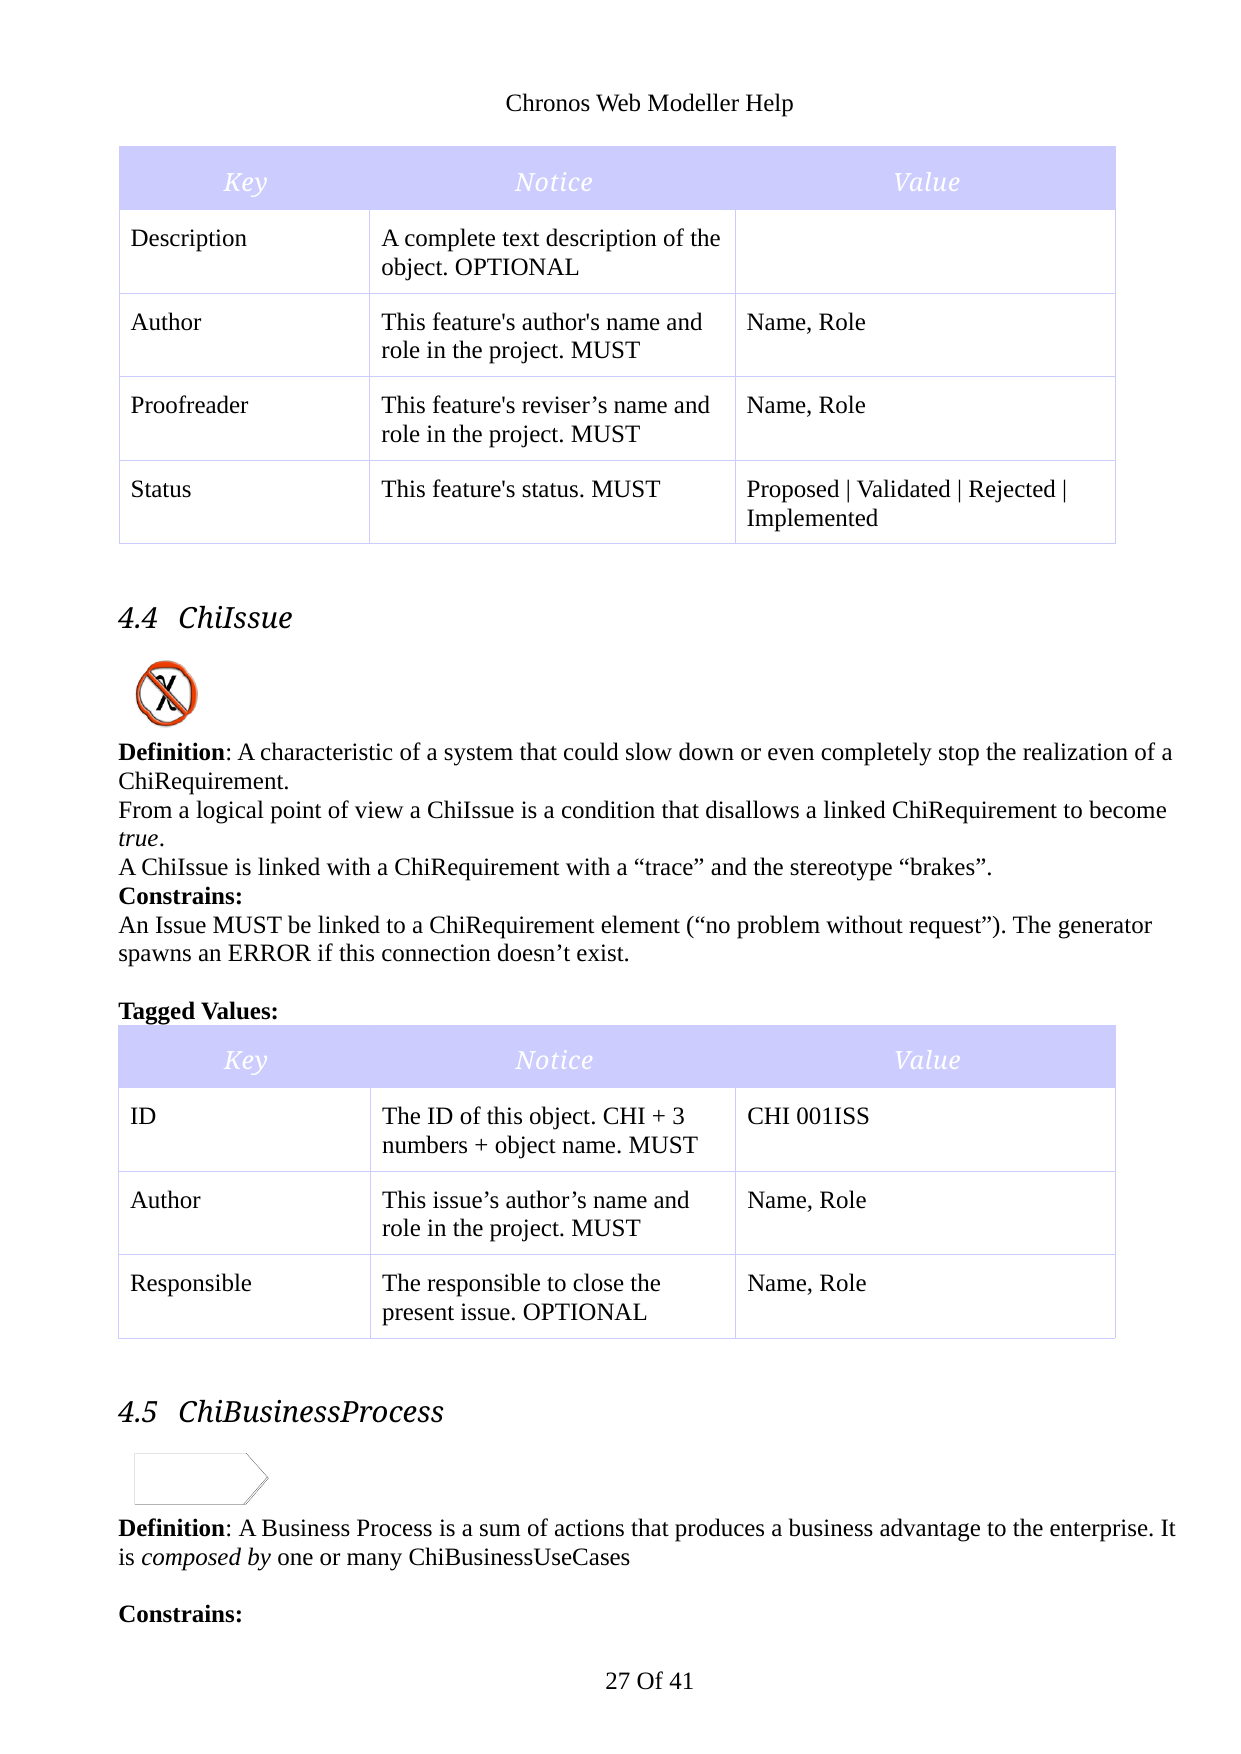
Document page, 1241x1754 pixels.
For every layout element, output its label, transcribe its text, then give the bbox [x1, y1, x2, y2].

text Definition: A characteristic of a system that could slow down or even completely stop the realization of a ChiRequirement. [118, 737, 1181, 795]
table_cell This feature's reviser’s name and role in the project. MUST [370, 377, 735, 460]
table_cell Name, Role [736, 1255, 1115, 1338]
table_cell [736, 210, 1115, 292]
table_cell Author [119, 1172, 370, 1254]
text A ChiIssue is linked with a ChiRequirement with a “trace” and the stereotype “brakes”. [118, 852, 1181, 881]
table_header Key [120, 147, 369, 209]
table_header Notice [371, 1026, 735, 1087]
text Definition: A Business Process is a sum of actions that produces a business advantage to the enterprise. It is composed by one or many ChiBusinessUseCases [118, 1513, 1181, 1571]
table_cell Responsible [119, 1255, 370, 1338]
table_header Value [736, 147, 1115, 209]
table_cell This feature's author's name and role in the project. MUST [370, 294, 735, 376]
table_cell Author [120, 294, 369, 376]
text Constrains: [118, 881, 1181, 910]
table_cell Status [120, 461, 369, 543]
table_cell Name, Role [736, 1172, 1115, 1254]
text Tagged Values: [118, 996, 1181, 1025]
text An Issue MUST be linked to a ChiRequirement element (“no problem without request”). The generator spawns an ERROR if this connection doesn’t exist. [118, 910, 1181, 967]
table_cell ID [119, 1088, 370, 1171]
subtitle ChiBusinessProcess [118, 1392, 1181, 1431]
table_cell A complete text description of the object. OPTIONAL [370, 210, 735, 292]
table_cell This feature's status. MUST [370, 461, 735, 543]
table_cell CHI 001ISS [736, 1088, 1115, 1171]
table_cell Proofreader [120, 377, 369, 460]
table_header Notice [370, 147, 735, 209]
picture [134, 658, 199, 729]
text From a logical point of view a ChiIssue is a condition that disallows a linked ChiRequirement to become true. [118, 795, 1181, 852]
table_cell Proposed | Validated | Rejected | Implemented [736, 461, 1115, 543]
text Constrains: [118, 1599, 1181, 1628]
table_header Value [736, 1026, 1115, 1087]
table_cell Name, Role [736, 294, 1115, 376]
table_header Key [119, 1026, 370, 1087]
table_cell The ID of this object. CHI + 3 numbers + object name. MUST [371, 1088, 735, 1171]
table_cell The responsible to close the present issue. OPTIONAL [371, 1255, 735, 1338]
table_cell This issue’s author’s name and role in the project. MUST [371, 1172, 735, 1254]
table_cell Description [120, 210, 369, 292]
subtitle ChiIssue [118, 597, 1181, 637]
table_cell Name, Role [736, 377, 1115, 460]
